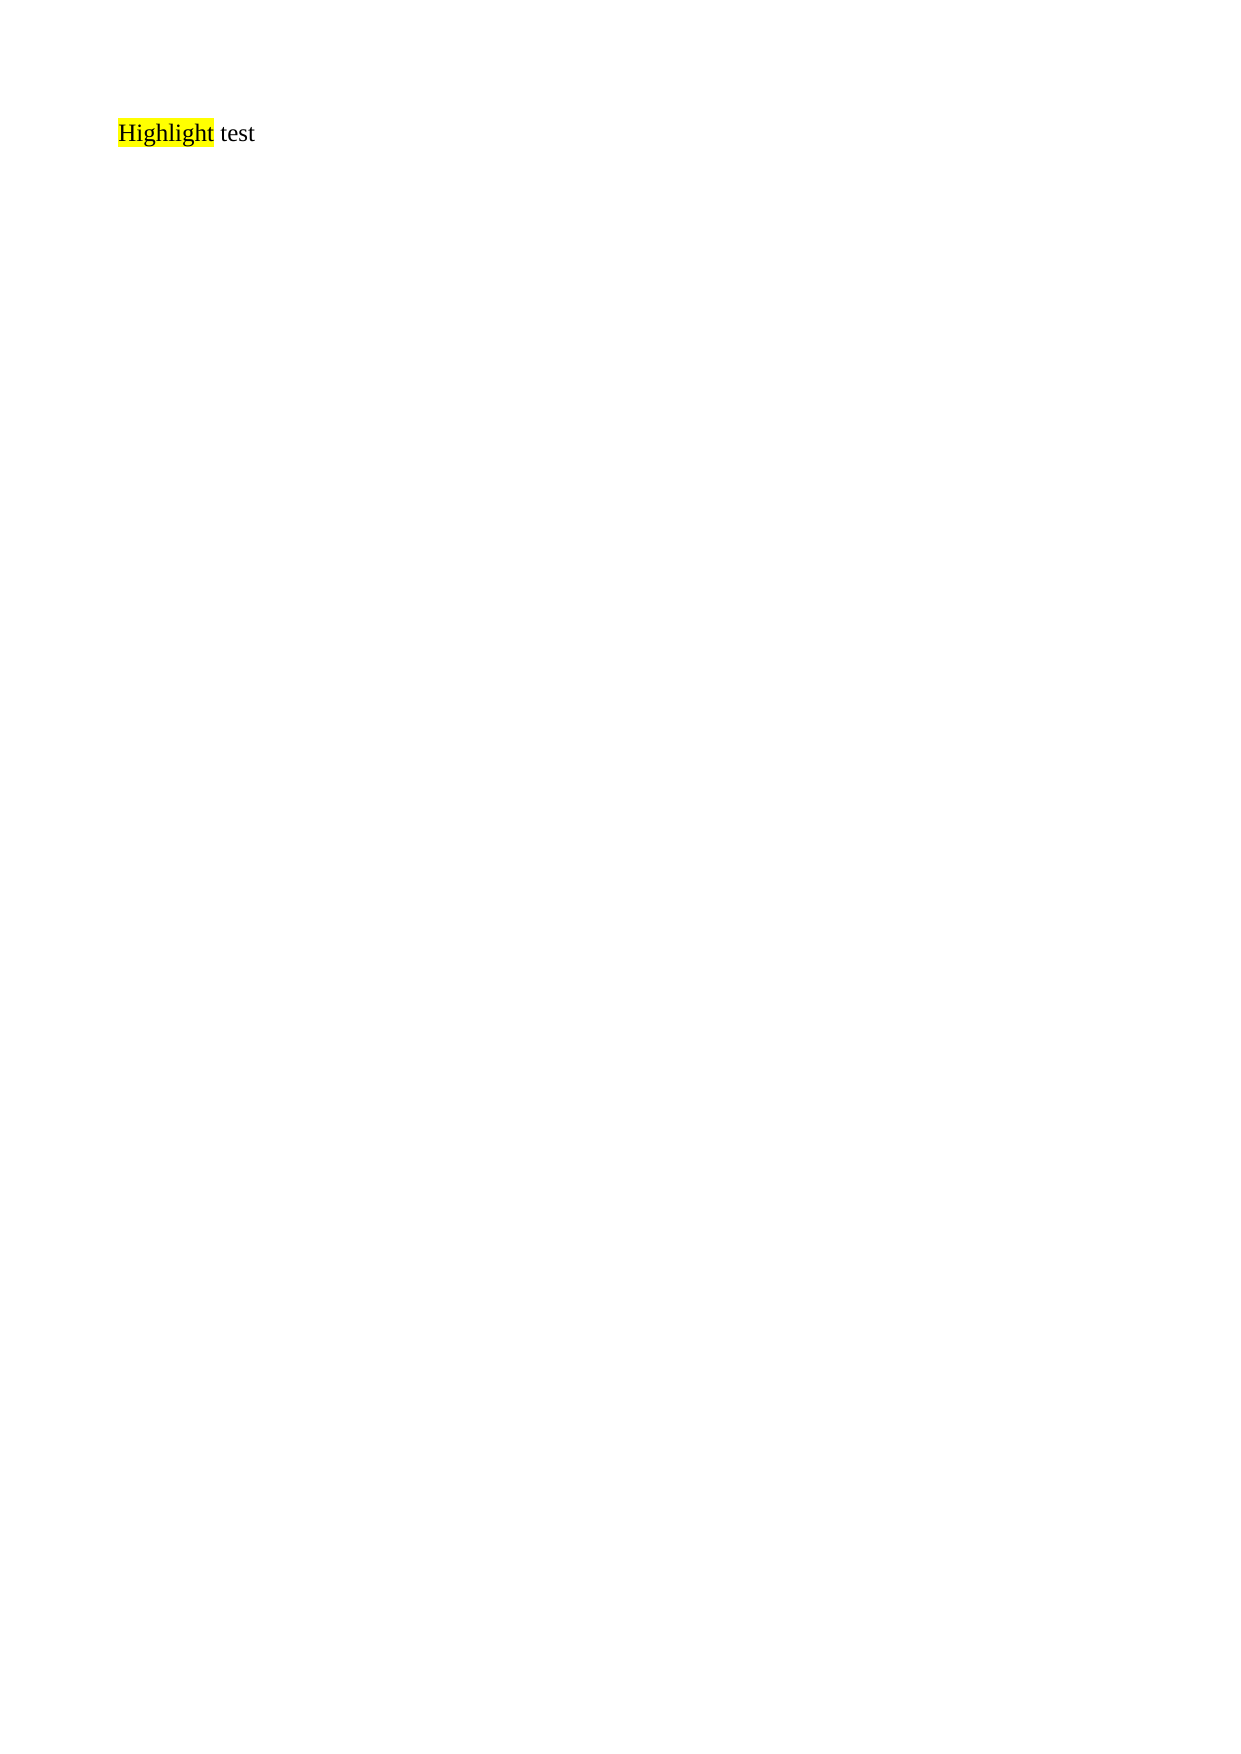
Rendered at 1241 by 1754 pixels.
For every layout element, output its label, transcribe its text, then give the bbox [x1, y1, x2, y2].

text Highlight test [118, 118, 1122, 147]
